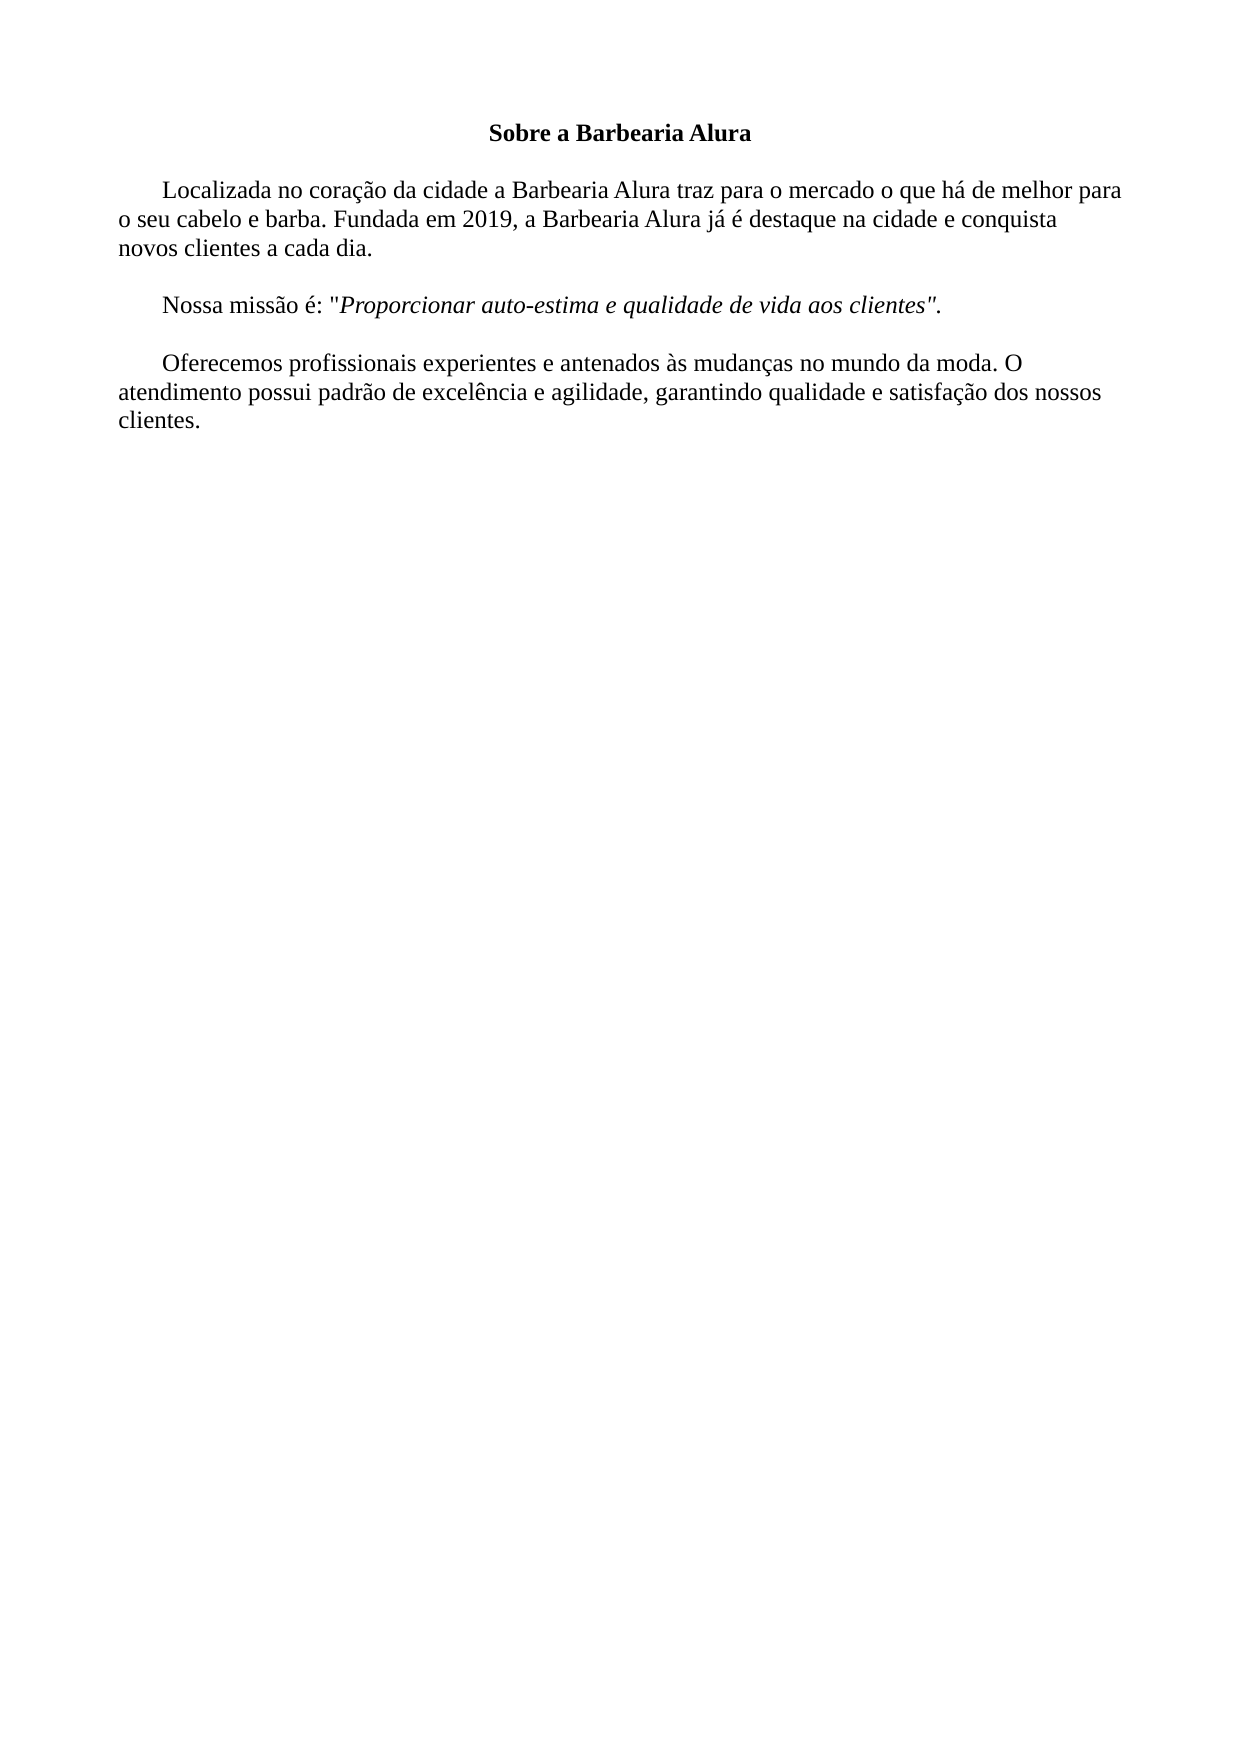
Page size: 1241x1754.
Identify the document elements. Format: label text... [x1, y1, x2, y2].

text Localizada no coração da cidade a Barbearia Alura traz para o mercado o que há de melhor para o seu cabelo e barba. Fundada em 2019, a Barbearia Alura já é destaque na cidade e conquista novos clientes a cada dia. [118, 176, 1122, 262]
text Oferecemos profissionais experientes e antenados às mudanças no mundo da moda. O atendimento possui padrão de excelência e agilidade, garantindo qualidade e satisfação dos nossos clientes. [118, 348, 1122, 434]
text Nossa missão é: "Proporcionar auto-estima e qualidade de vida aos clientes". [118, 291, 1122, 319]
text Sobre a Barbearia Alura [118, 118, 1122, 147]
